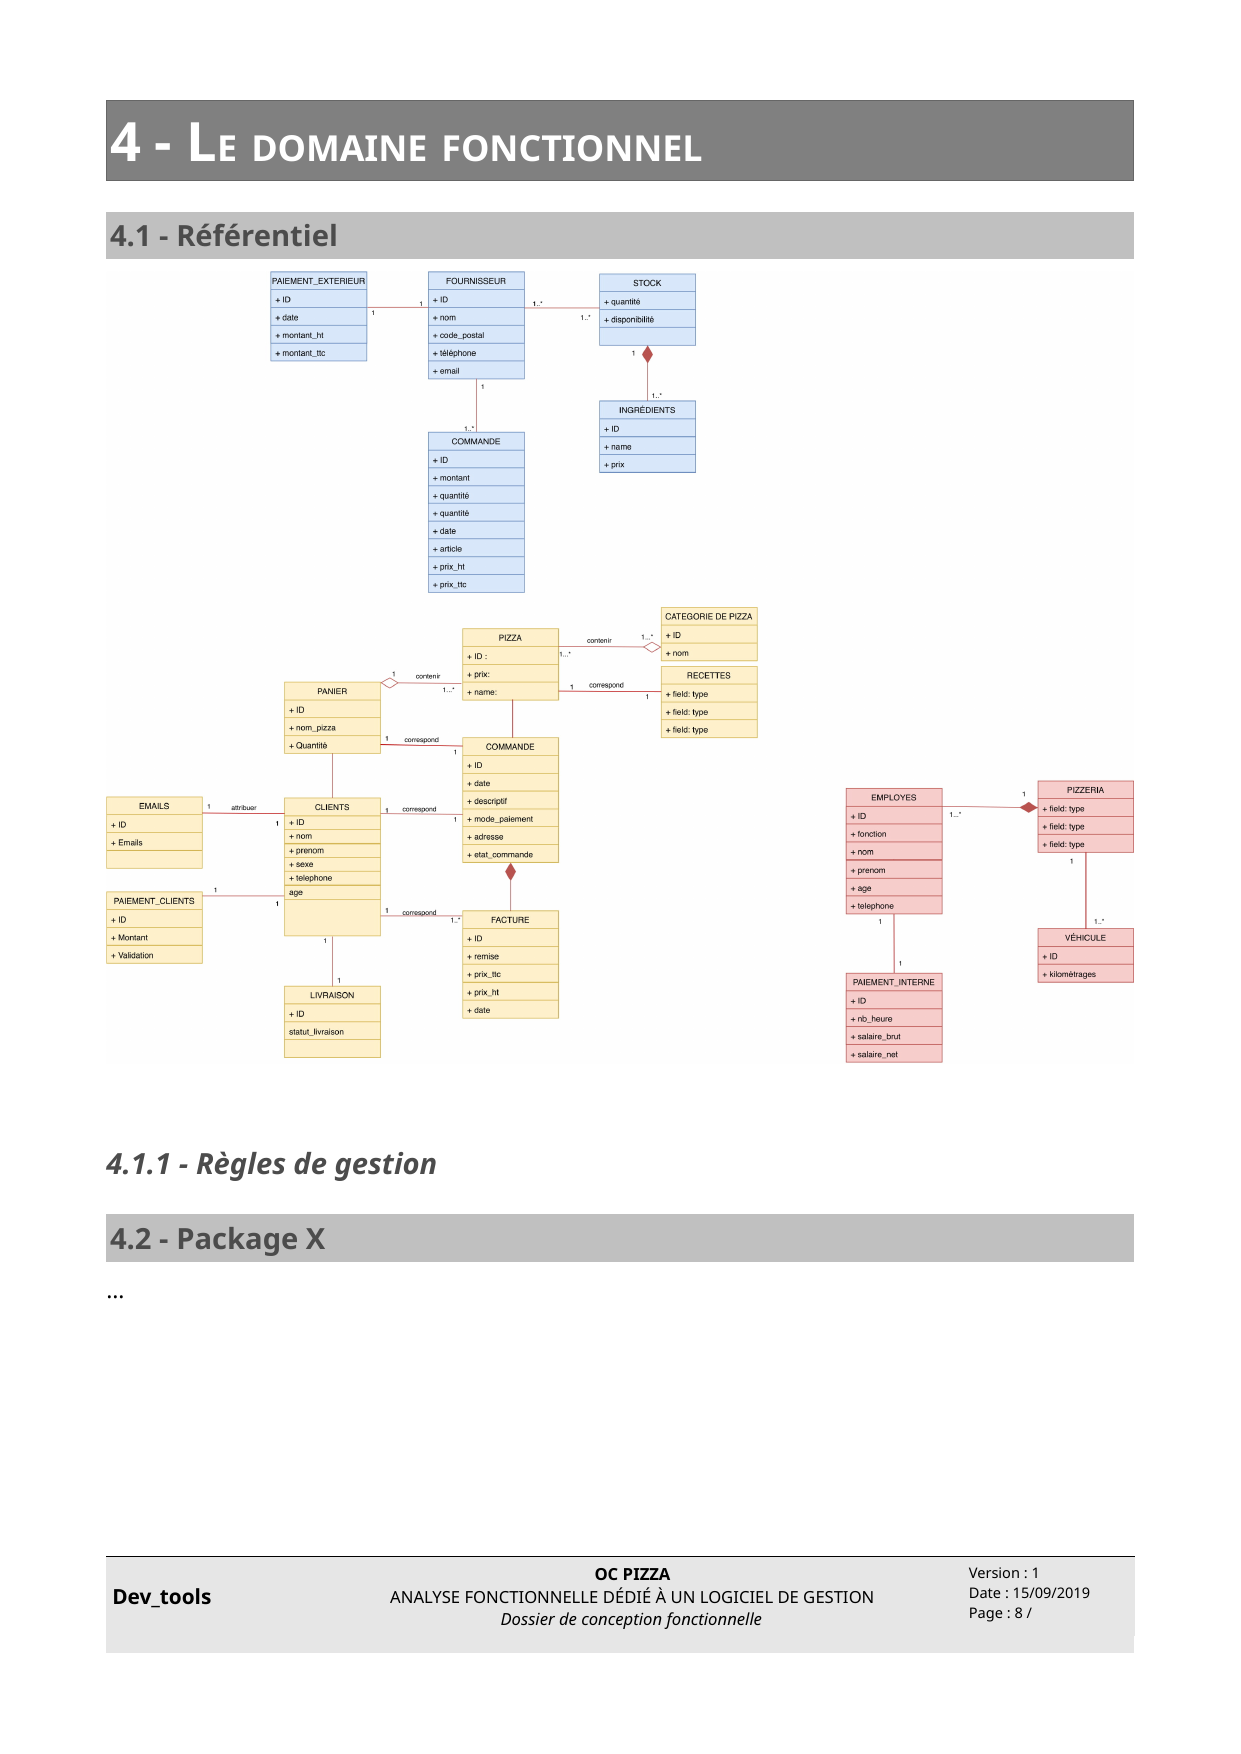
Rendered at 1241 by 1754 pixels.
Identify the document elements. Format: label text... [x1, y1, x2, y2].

subtitle Le domaine fonctionnel [107, 101, 1133, 180]
subtitle Package X [107, 1216, 1133, 1261]
subtitle Référentiel [107, 213, 1133, 258]
picture [106, 271, 1134, 1064]
text … [106, 1273, 1134, 1305]
subtitle Règles de gestion [106, 1144, 1134, 1183]
